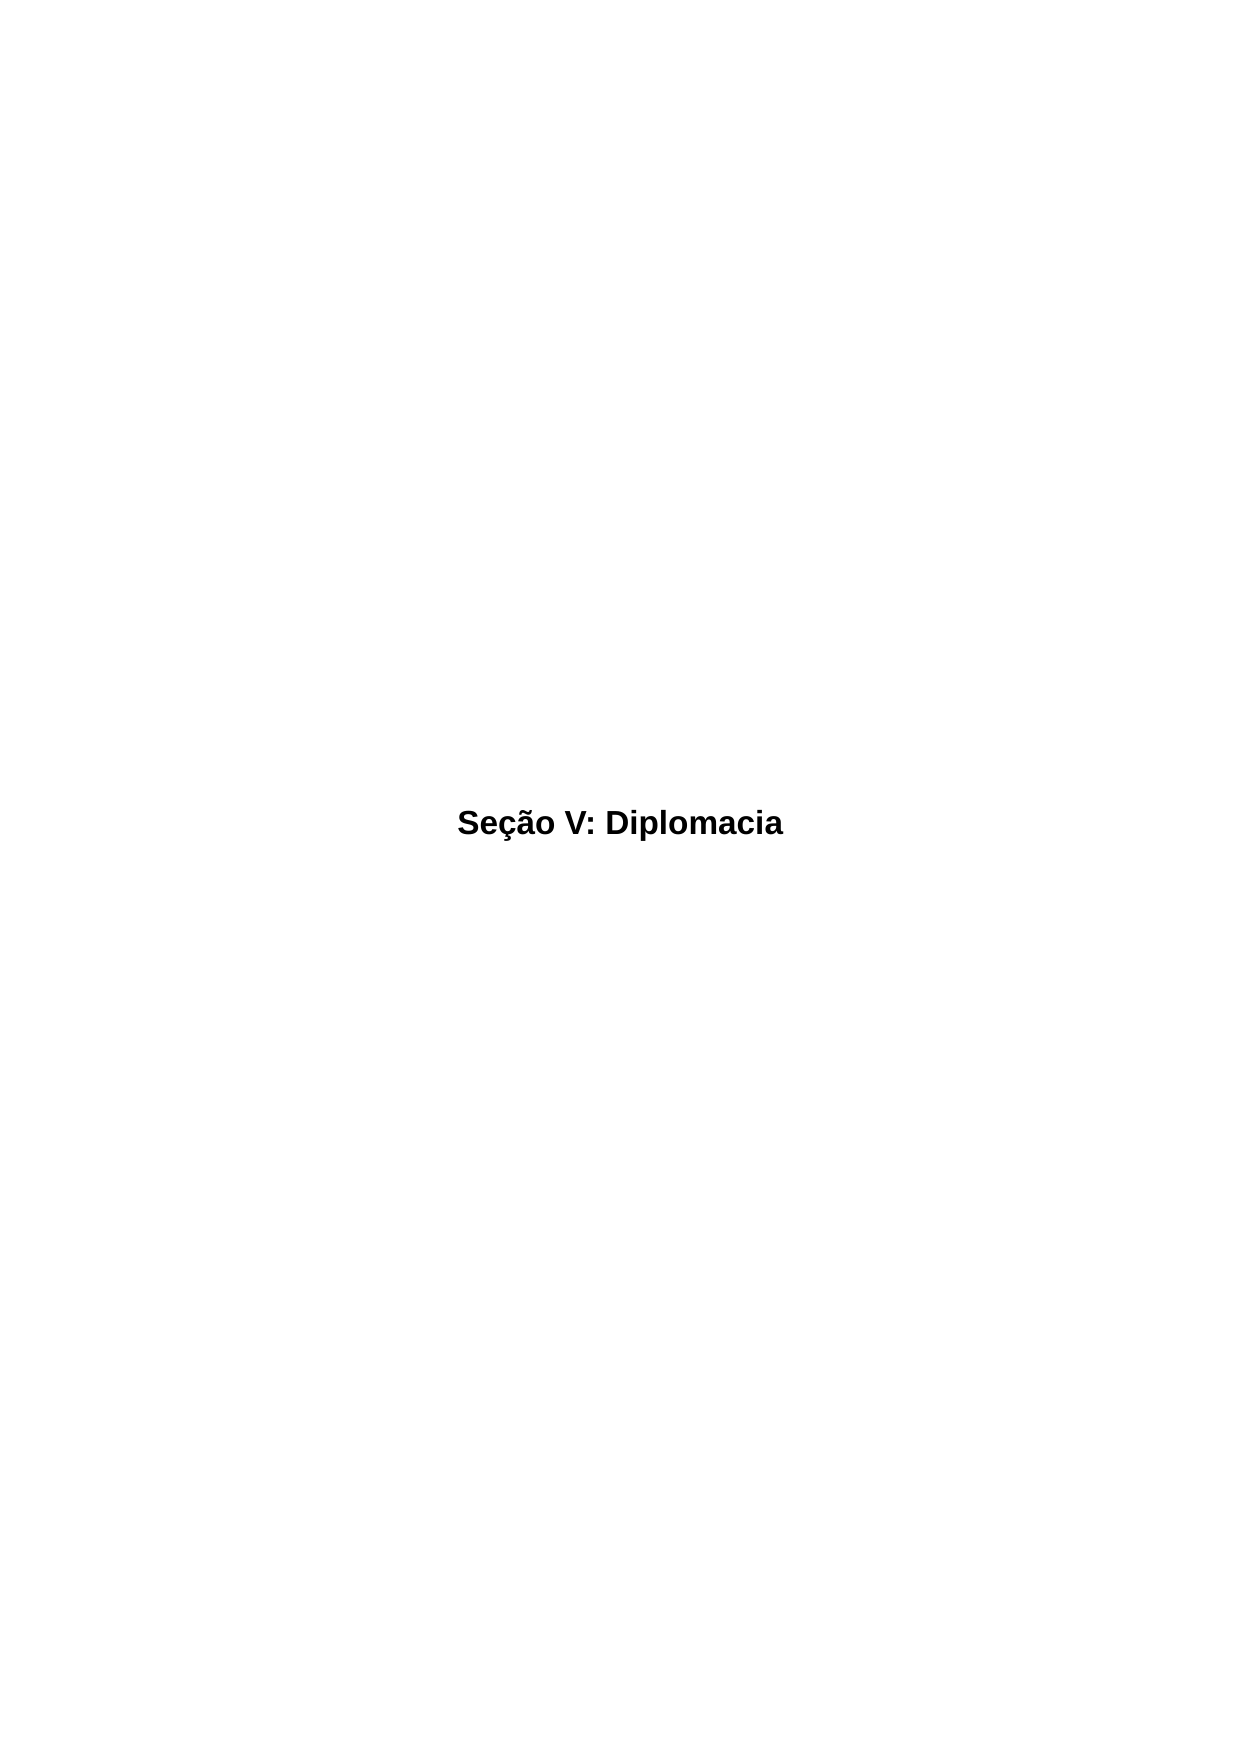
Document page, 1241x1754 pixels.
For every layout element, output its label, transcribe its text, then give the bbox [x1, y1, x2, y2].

subtitle Seção V: Diplomacia [118, 803, 1122, 842]
